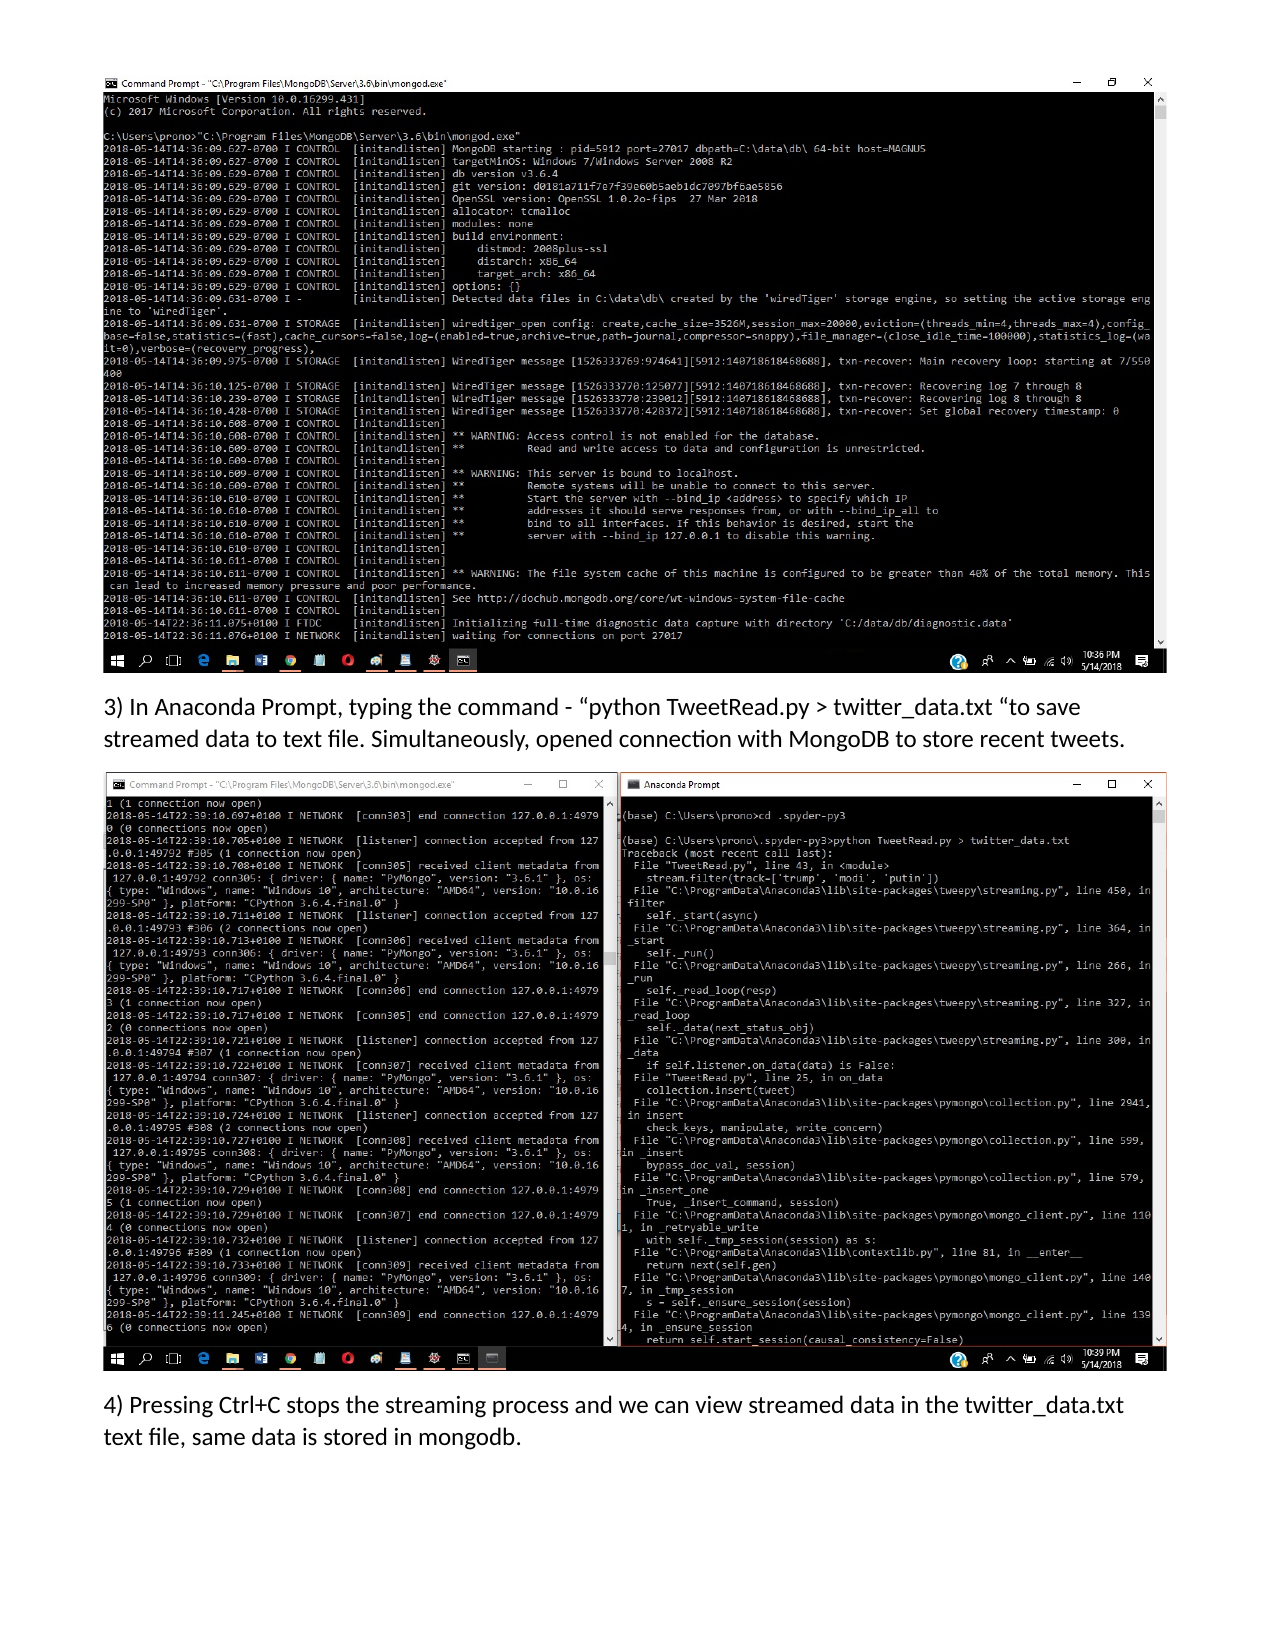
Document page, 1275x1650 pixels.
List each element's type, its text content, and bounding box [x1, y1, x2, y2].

text 4) Pressing Ctrl+C stops the streaming process and we can view streamed data in the twitter_data.txt text file, same data is stored in mongodb. [103, 1389, 1167, 1452]
text 3) In Anaconda Prompt, typing the command - “python TweetRead.py > twitter_data.txt “to save streamed data to text file. Simultaneously, opened connection with MongoDB to store recent tweets. [103, 691, 1167, 754]
